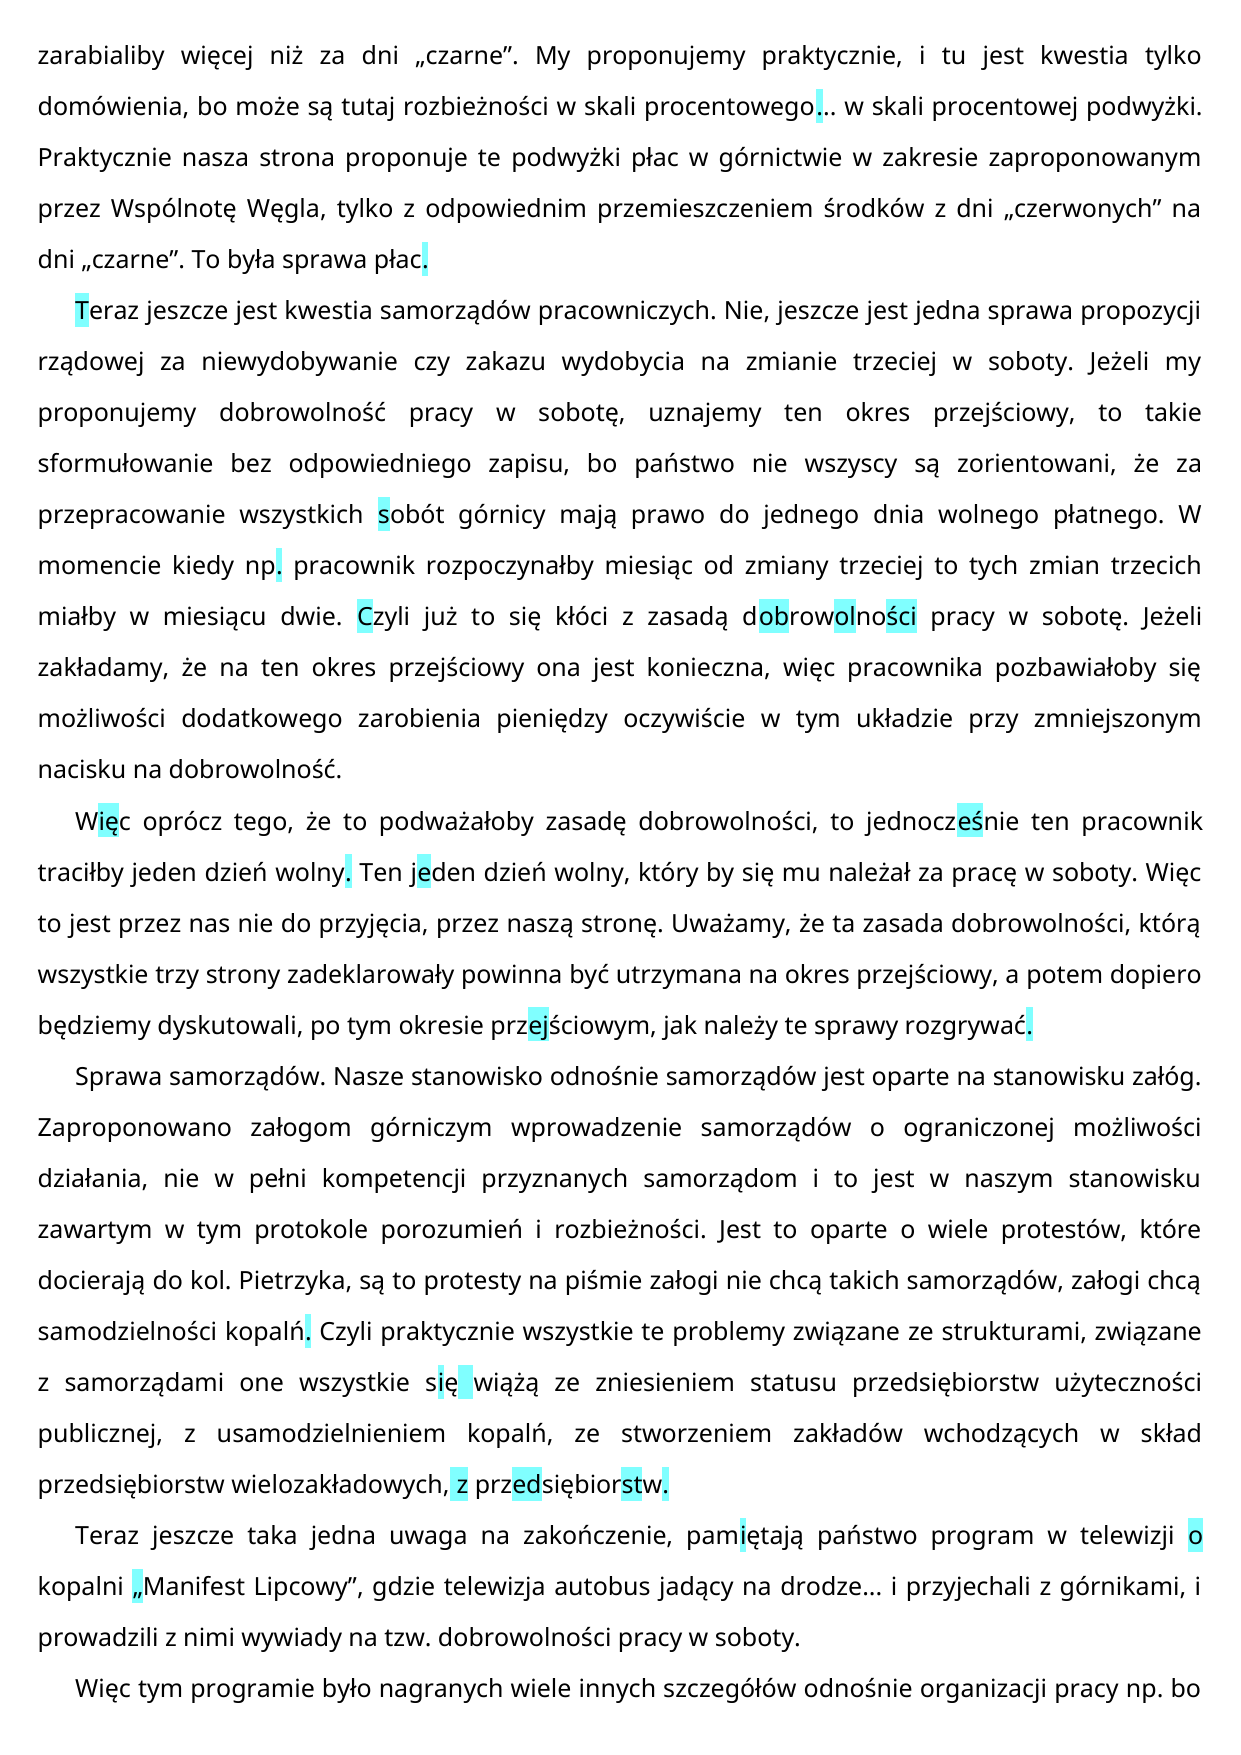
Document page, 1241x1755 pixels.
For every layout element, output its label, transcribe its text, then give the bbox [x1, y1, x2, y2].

text Sprawa samorządów. Nasze stanowisko odnośnie samorządów jest oparte na stanowisku załóg. Zaproponowano załogom górniczym wprowadzenie samorządów o ograniczonej możliwości działania, nie w pełni kompetencji przyznanych samorządom i to jest w naszym stanowisku zawartym w tym protokole porozumień i rozbieżności. Jest to oparte o wiele protestów, które docierają do kol. Pietrzyka, są to protesty na piśmie załogi nie chcą takich samorządów, załogi chcą samodzielności kopalń. Czyli praktycznie wszystkie te problemy związane ze strukturami, związane z samorządami one wszystkie się wiążą ze zniesieniem statusu przedsiębiorstw użyteczności publicznej, z usamodzielnieniem kopalń, ze stworzeniem zakładów wchodzących w skład przedsiębiorstw wielozakładowych, z przedsiębiorstw. [37, 1058, 1203, 1501]
text Teraz jeszcze taka jedna uwaga na zakończenie, pamiętają państwo program w telewizji o kopalni „Manifest Lipcowy”, gdzie telewizja autobus jadący na drodze... i przyjechali z górnikami, i prowadzili z nimi wywiady na tzw. dobrowolności pracy w soboty. [37, 1518, 1203, 1654]
text Teraz jeszcze jest kwestia samorządów pracowniczych. Nie, jeszcze jest jedna sprawa propozycji rządowej za niewydobywanie czy zakazu wydobycia na zmianie trzeciej w soboty. Jeżeli my proponujemy dobrowolność pracy w sobotę, uznajemy ten okres przejściowy, to takie sformułowanie bez odpowiedniego zapisu, bo państwo nie wszyscy są zorientowani, że za przepracowanie wszystkich sobót górnicy mają prawo do jednego dnia wolnego płatnego. W momencie kiedy np. pracownik rozpoczynałby miesiąc od zmiany trzeciej to tych zmian trzecich miałby w miesiącu dwie. Czyli już to się kłóci z zasadą dobrowolności pracy w sobotę. Jeżeli zakładamy, że na ten okres przejściowy ona jest konieczna, więc pracownika pozbawiałoby się możliwości dodatkowego zarobienia pieniędzy oczywiście w tym układzie przy zmniejszonym nacisku na dobrowolność. [37, 293, 1203, 786]
text Więc tym programie było nagranych wiele innych szczegółów odnośnie organizacji pracy np. bo [37, 1671, 1203, 1705]
text zarabialiby więcej niż za dni „czarne”. My proponujemy praktycznie, i tu jest kwestia tylko domówienia, bo może są tutaj rozbieżności w skali procentowego... w skali procentowej podwyżki. Praktycznie nasza strona proponuje te podwyżki płac w górnictwie w zakresie zaproponowanym przez Wspólnotę Węgla, tylko z odpowiednim przemieszczeniem środków z dni „czerwonych” na dni „czarne”. To była sprawa płac. [37, 37, 1203, 276]
text Więc oprócz tego, że to podważałoby zasadę dobrowolności, to jednocześnie ten pracownik traciłby jeden dzień wolny. Ten jeden dzień wolny, który by się mu należał za pracę w soboty. Więc to jest przez nas nie do przyjęcia, przez naszą stronę. Uważamy, że ta zasada dobrowolności, którą wszystkie trzy strony zadeklarowały powinna być utrzymana na okres przejściowy, a potem dopiero będziemy dyskutowali, po tym okresie przejściowym, jak należy te sprawy rozgrywać. [37, 803, 1203, 1041]
